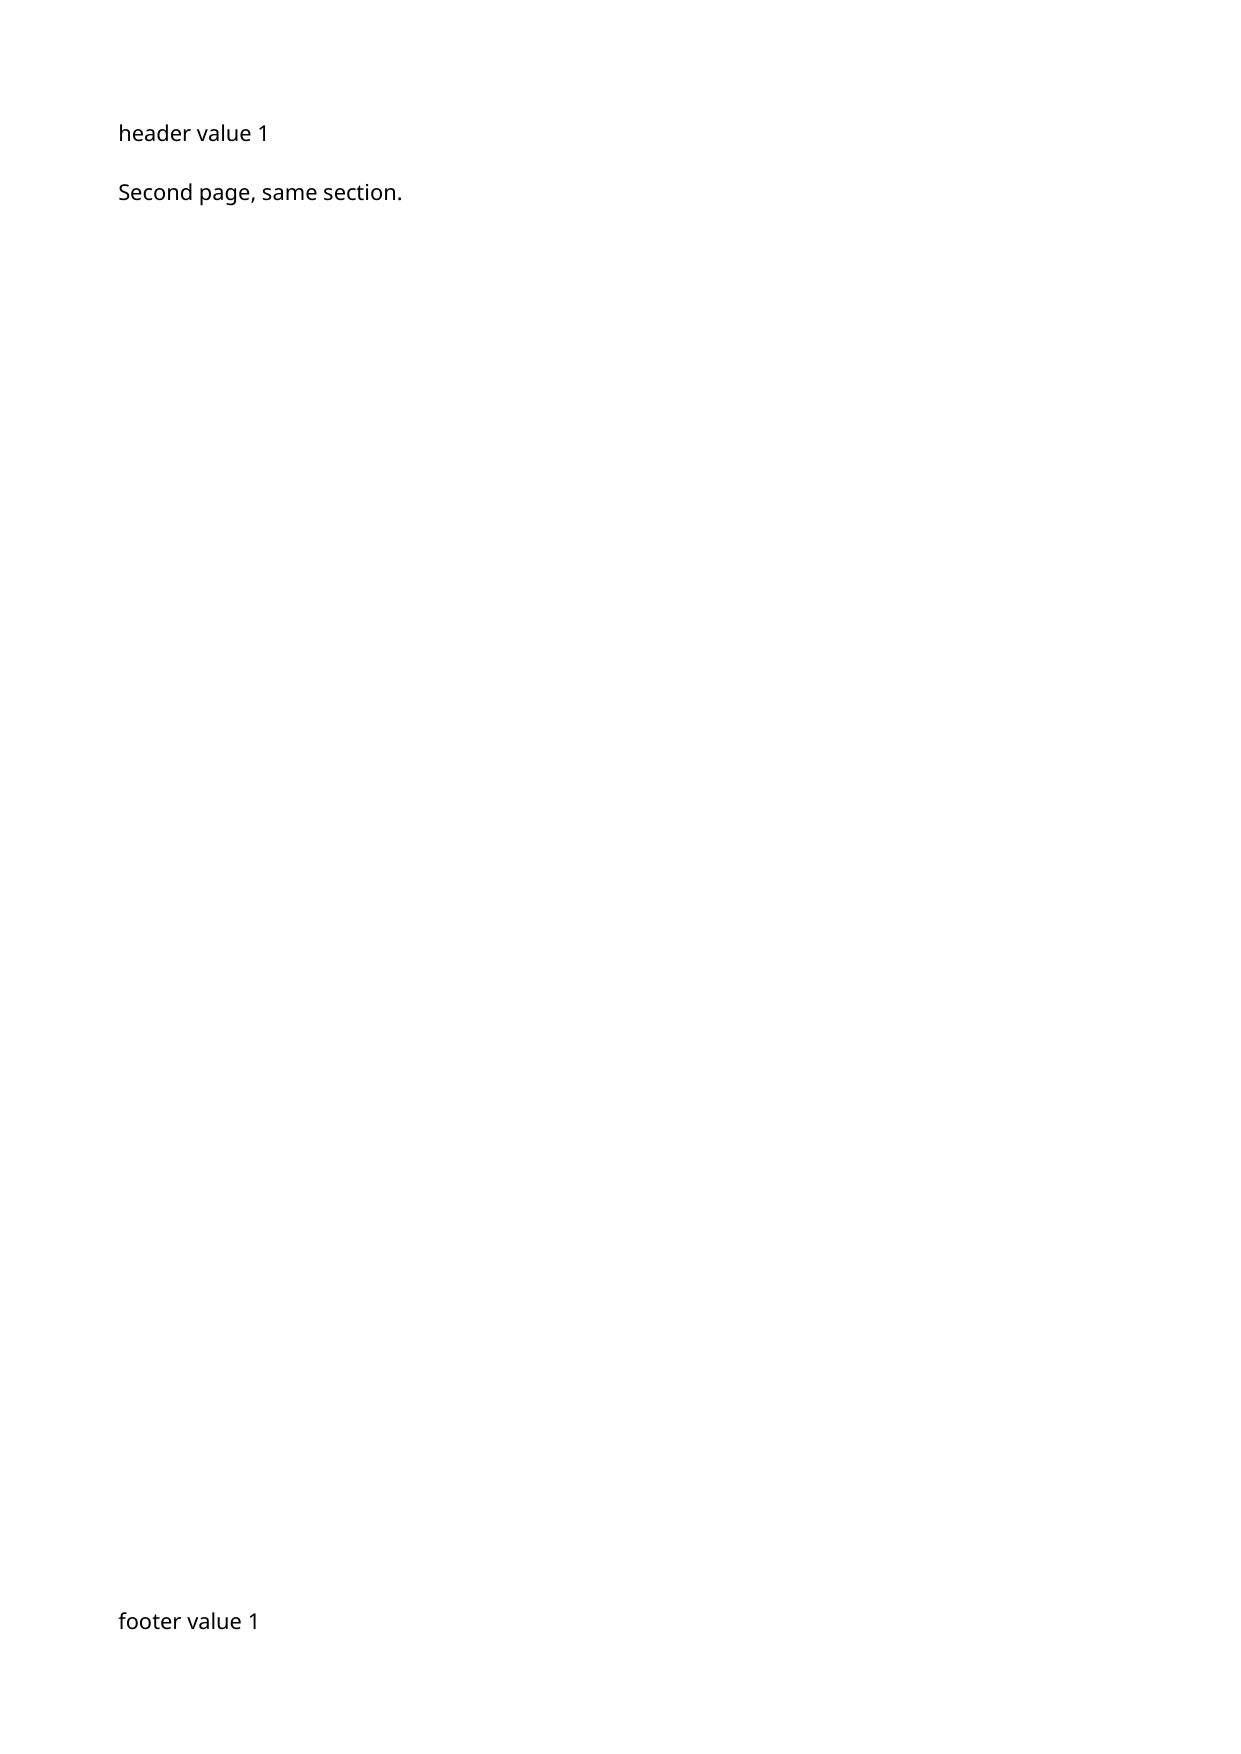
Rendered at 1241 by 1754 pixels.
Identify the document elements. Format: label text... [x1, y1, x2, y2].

text Second page, same section. [118, 177, 1122, 207]
